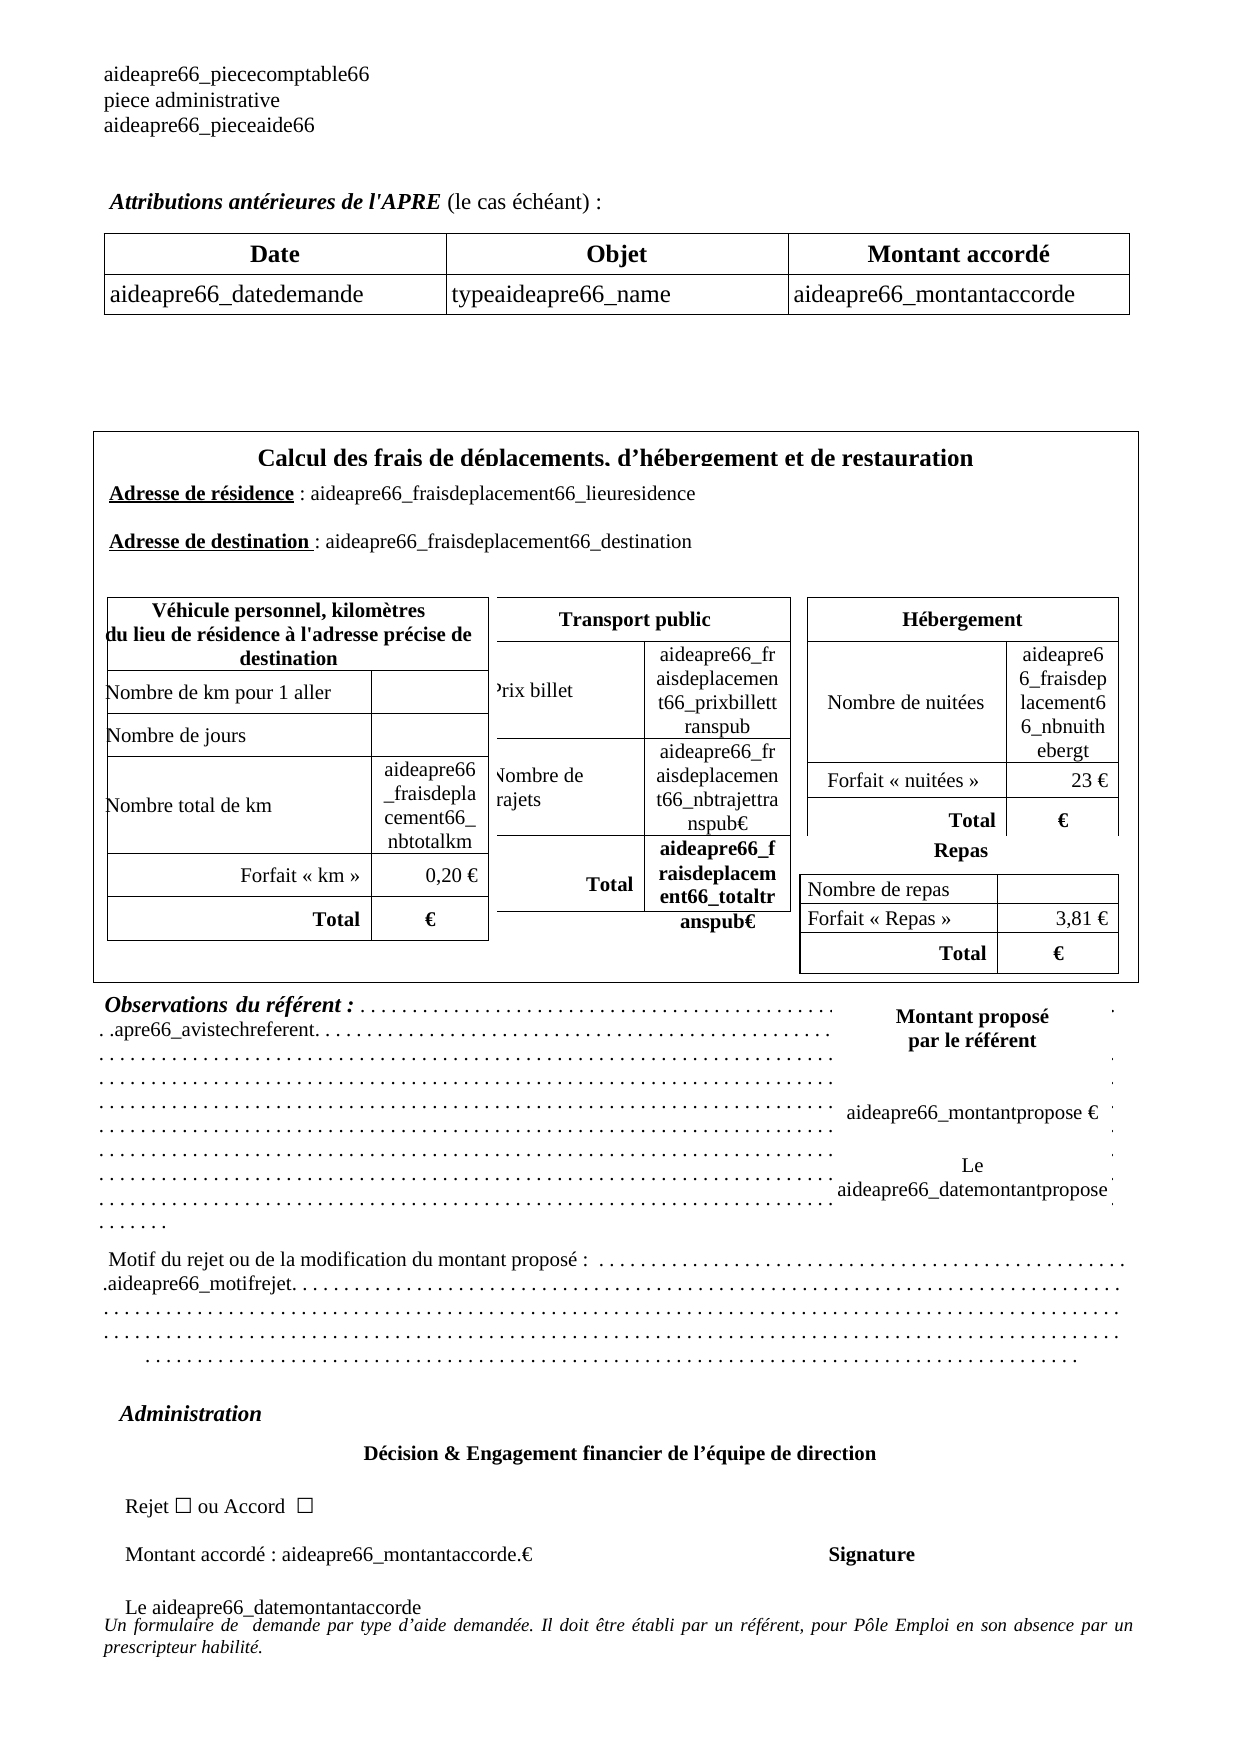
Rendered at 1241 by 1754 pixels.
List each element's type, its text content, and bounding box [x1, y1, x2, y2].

text Le [833, 1153, 1111, 1201]
table_header Hébergement [808, 598, 1118, 641]
text Montant proposé [833, 1004, 1111, 1028]
text € [833, 1100, 1111, 1124]
table_cell Nombre de nuitées [808, 642, 1006, 762]
table_cell [372, 714, 488, 756]
table_cell Forfait « km » [108, 854, 371, 896]
text par le référent [833, 1028, 1111, 1052]
table_cell [105, 275, 446, 314]
text Repas [801, 838, 1120, 862]
table_cell Total [808, 798, 1006, 836]
table_cell Forfait « nuitées » [808, 763, 1006, 797]
table_cell [372, 671, 488, 713]
table_cell Prix billet [497, 642, 644, 738]
table_header Objet [447, 234, 788, 273]
table_cell 3,81 € [998, 904, 1118, 932]
text Observations du référent : . . . . . . . . . . . . . . . . . . . . . . . . . . . . . . . . . . . . . . . . . . . . . . . . . . . . . . . . . . . . . . . . . . . . . . . . . . .. . . . . . . . . . . . . . . . . . . . . . . . . . . . . . . . . . . . . . . . . . . . . . . . . . . . . . . . . . . . . . . . . . . . . . . . . . . . . . . . . . . . . . . . . . . . . . . . . . . . . . . . . . . . . . . . . . . . . . . . . . . . . . . . . . . . . . . . . . . . . . . . . . . . . . . . . . . . . . . . . . . . . . . . . . . . . . . . . . . . . . . . . . . . . . . . . . . . . . . . . . . . . . . . . . . . . . . . . . . . . . . . . . . . . . . . . . . . . . . . . . . . . . . . . . . . . . . . . . . . . . . . . . . . . . . . . . . . . . . . . . . . . . . . . . . . . . . . . . . . . . . . . . . . . . . . . . . . . . . . . . . . . . . . . . . . . . . . . . . . . . . . . . . . . . . . . . . . . . . . . . . . . . . . . . . . . . . . . . . . . . . . . . . . . . . . . . . . . . . . . . . . . . . . . . . . . . . . . . . . . . . . . . . . . . . . . . . . . . . . . . . . . . . . . . . . . . . . . . . . . . . . . . . . . . . . . . . . . . . . . . . . . . . . . . . . . . . . . . . . . . . . . . . . . . . . . . . . . . . . . . . . . . . . . . . . . . . . . . . . . . . . . . . . . . . . . . . . . . . . . . . . . . . . . . . . . . . . . . . . . . . . . . . . . . . . . . . . . . . . . . . . . . . . . . . . . . . . . . . . . . . . . . . . . . . . . . . . . . . . . . . . . . . . . . . . . . . . . . . . . . . . . . . . . . . . . . . . . . . . . . . . . . . . . . . . . . . . . . . . . . . . . . . . . . . . . . . . . . . . . . . . . . . . . . . . . . . . . . . . . . . . . . . . . . . . . . . . . . . . . . . . . . . . . . [99, 991, 832, 1230]
text Calcul des frais de déplacements, d’hébergement et de restauration [95, 443, 1135, 465]
table_cell 23 € [1007, 763, 1118, 797]
text Adresse de résidence : [109, 481, 1135, 505]
table_cell Total [497, 836, 644, 911]
text aideapre66_piececomptable66 [103, 61, 1134, 87]
text Rejet ☐ ou Accord ☐ [119, 1494, 1120, 1518]
table_cell Nombre de trajets [497, 739, 644, 835]
table_header Date [105, 234, 446, 273]
text Attributions antérieures de l'APRE (le cas échéant) : [104, 188, 1129, 214]
table_header Transport public [497, 598, 790, 641]
text Décision & Engagement financier de l’équipe de direction [119, 1441, 1120, 1465]
text Motif du rejet ou de la modification du montant proposé : . . . . . . . . . . . . . . . . . . . . . . . . . . . . . . . . . . . . . . . . . . . . . . . . . . . .. . . . . . . . . . . . . . . . . . . . . . . . . . . . . . . . . . . . . . . . . . . . . . . . . . . . . . . . . . . . . . . . . . . . . . . . . . . . . . . . . . . . . . . . . . . . . . . . . . . . . . . . . . . . . . . . . . . . . . . . . . . . . . . . . . . . . . . . . . . . . . . . . . . . . . . . . . . . . . . . . . . . . . . . . . . . . . . . . . . . . . . . . . . . . . . . . . . . . . . . . . . . . . . . . . . . . . . . . . . . . . . . . . . . . . . . . . . . . . . . . . . . . . . . . . . . . . . . . . . . . . . . . . . . . . . . . . . . . . . . . . . . . . . . . . . . . . . . . . . . . . . . . . . . . . . . . . . . . . . . . . . . . . . . . . . . . . . . . . . . . . . . . . . . . . . . . . . . . . . . . . . . . . [101, 1247, 1126, 1367]
text Montant accordé : .€ Signature [119, 1542, 1120, 1566]
text Adresse de destination : [109, 529, 1135, 553]
table_cell € [645, 739, 790, 835]
table_cell Nombre de km pour 1 aller [108, 671, 371, 713]
table_cell 0,20 € [372, 854, 488, 896]
table_cell € [645, 836, 790, 911]
table_header Montant accordé [789, 234, 1129, 273]
table_cell [645, 642, 790, 738]
table_cell Forfait « Repas » [801, 904, 997, 932]
table_cell € [998, 933, 1118, 973]
table_cell € [1007, 798, 1118, 836]
table_cell [447, 275, 788, 314]
table_cell [789, 275, 1129, 314]
table_cell Nombre total de km [108, 757, 371, 853]
table_header Véhicule personnel, kilomètres du lieu de résidence à l'adresse précise de destination [108, 598, 488, 670]
text Le [119, 1594, 1120, 1619]
table_cell Total [801, 933, 997, 973]
text Administration [106, 1400, 1143, 1426]
table_cell Nombre de jours [108, 714, 371, 756]
table_header [998, 875, 1118, 903]
table_cell [1007, 642, 1118, 762]
table_cell Total [108, 897, 371, 940]
text piece administrative [103, 87, 1134, 112]
table_cell [372, 757, 488, 853]
table_header Nombre de repas [801, 875, 997, 903]
table_cell € [372, 897, 488, 940]
text aideapre66_pieceaide66 [103, 112, 1134, 137]
